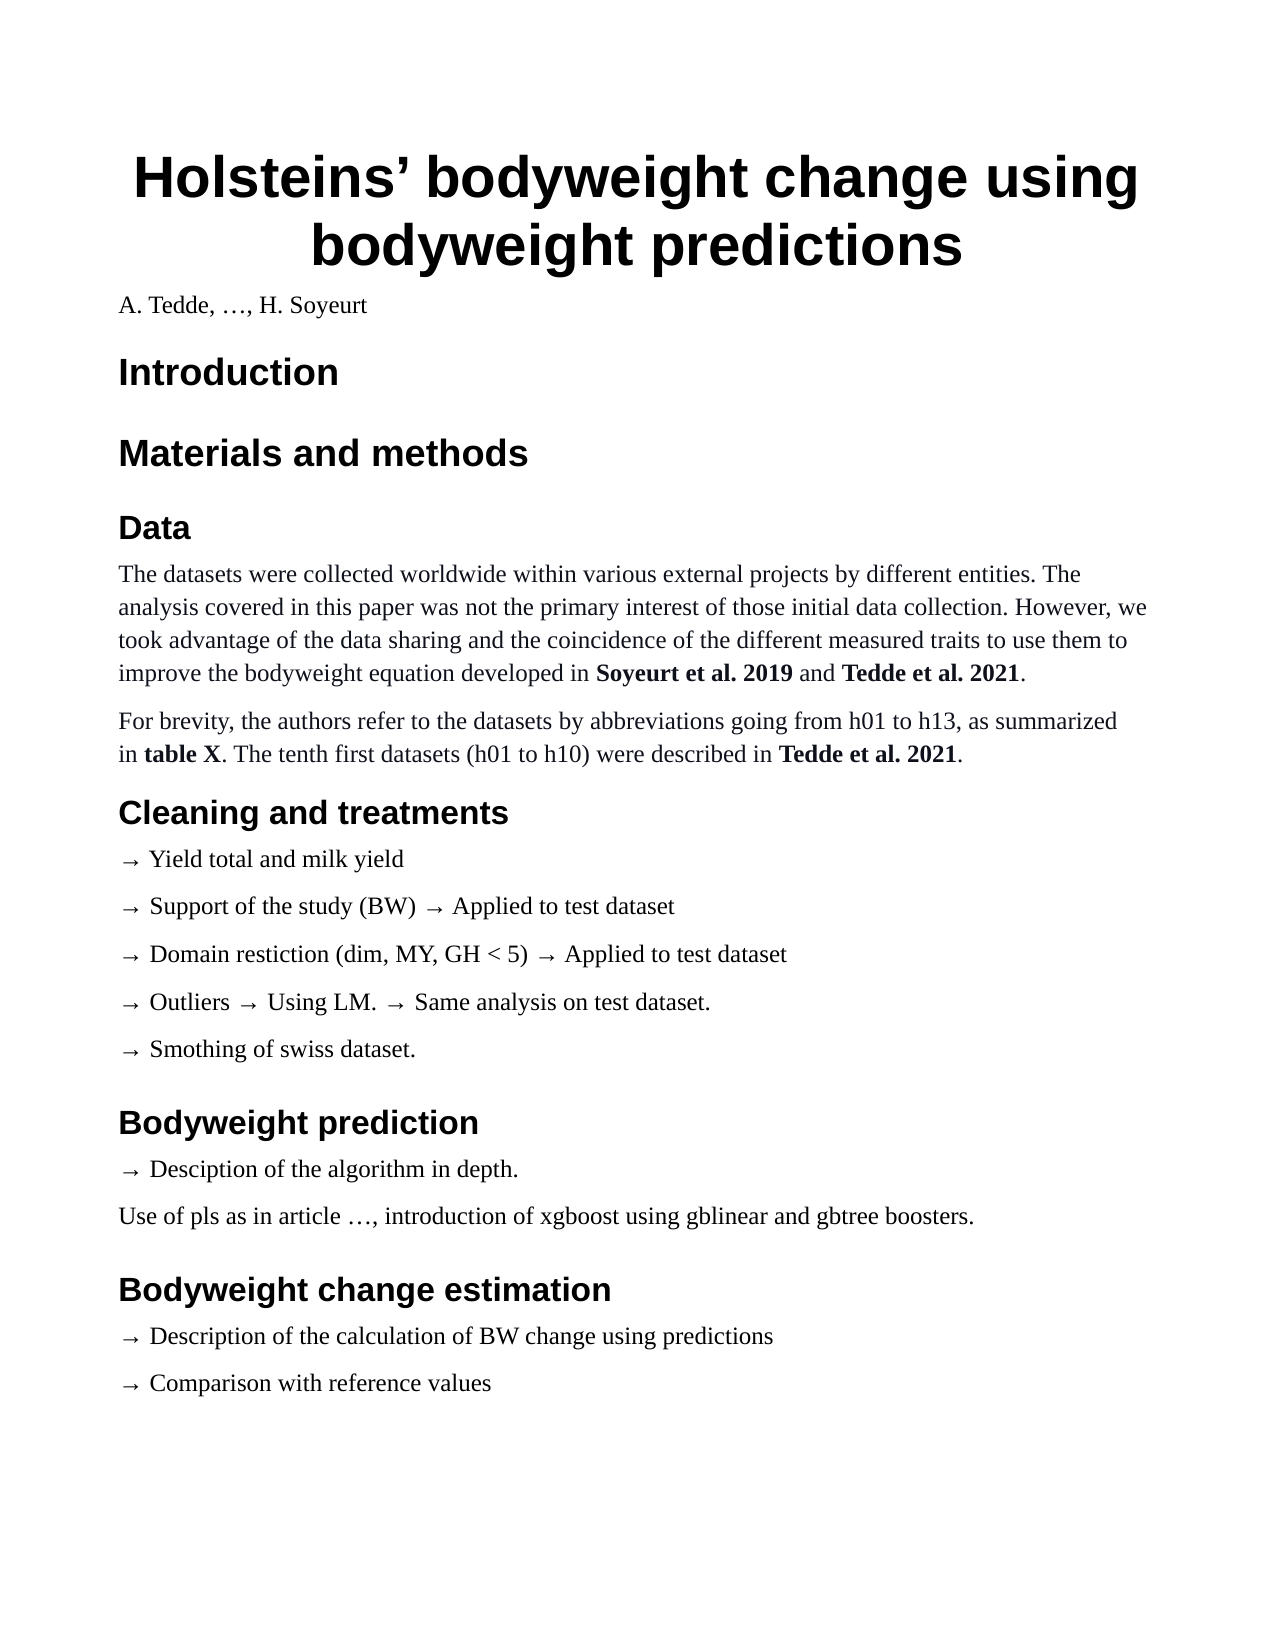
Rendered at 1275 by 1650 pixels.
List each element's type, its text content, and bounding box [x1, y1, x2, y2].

text Use of pls as in article …, introduction of xgboost using gblinear and gbtree boosters. [118, 1201, 1157, 1230]
subtitle Materials and methods [118, 431, 1157, 474]
text → Desciption of the algorithm in depth. [118, 1154, 1157, 1182]
text → Support of the study (BW) → Applied to test dataset [118, 891, 1157, 920]
subtitle Cleaning and treatments [118, 793, 1157, 831]
subtitle Bodyweight change estimation [118, 1270, 1157, 1308]
text → Domain restiction (dim, MY, GH < 5) → Applied to test dataset [118, 939, 1157, 968]
text → Smothing of swiss dataset. [118, 1034, 1157, 1063]
text → Yield total and milk yield [118, 844, 1157, 872]
text → Outliers → Using LM. → Same analysis on test dataset. [118, 987, 1157, 1015]
text → Description of the calculation of BW change using predictions [118, 1321, 1157, 1350]
text For brevity, the authors refer to the datasets by abbreviations going from h01 to h13, as summarized in table X. The tenth first datasets (h01 to h10) were described in Tedde et al. 2021. [118, 706, 1157, 767]
subtitle Data [118, 508, 1157, 547]
text → Comparison with reference values [118, 1368, 1157, 1397]
title Holsteins’ bodyweight change using bodyweight predictions [118, 143, 1157, 277]
text The datasets were collected worldwide within various external projects by different entities. The analysis covered in this paper was not the primary interest of those initial data collection. However, we took advantage of the data sharing and the coincidence of the different measured traits to use them to improve the bodyweight equation developed in Soyeurt et al. 2019 and Tedde et al. 2021. [118, 559, 1157, 687]
subtitle Introduction [118, 350, 1157, 393]
subtitle Bodyweight prediction [118, 1103, 1157, 1141]
text A. Tedde, …, H. Soyeurt [118, 290, 1157, 318]
